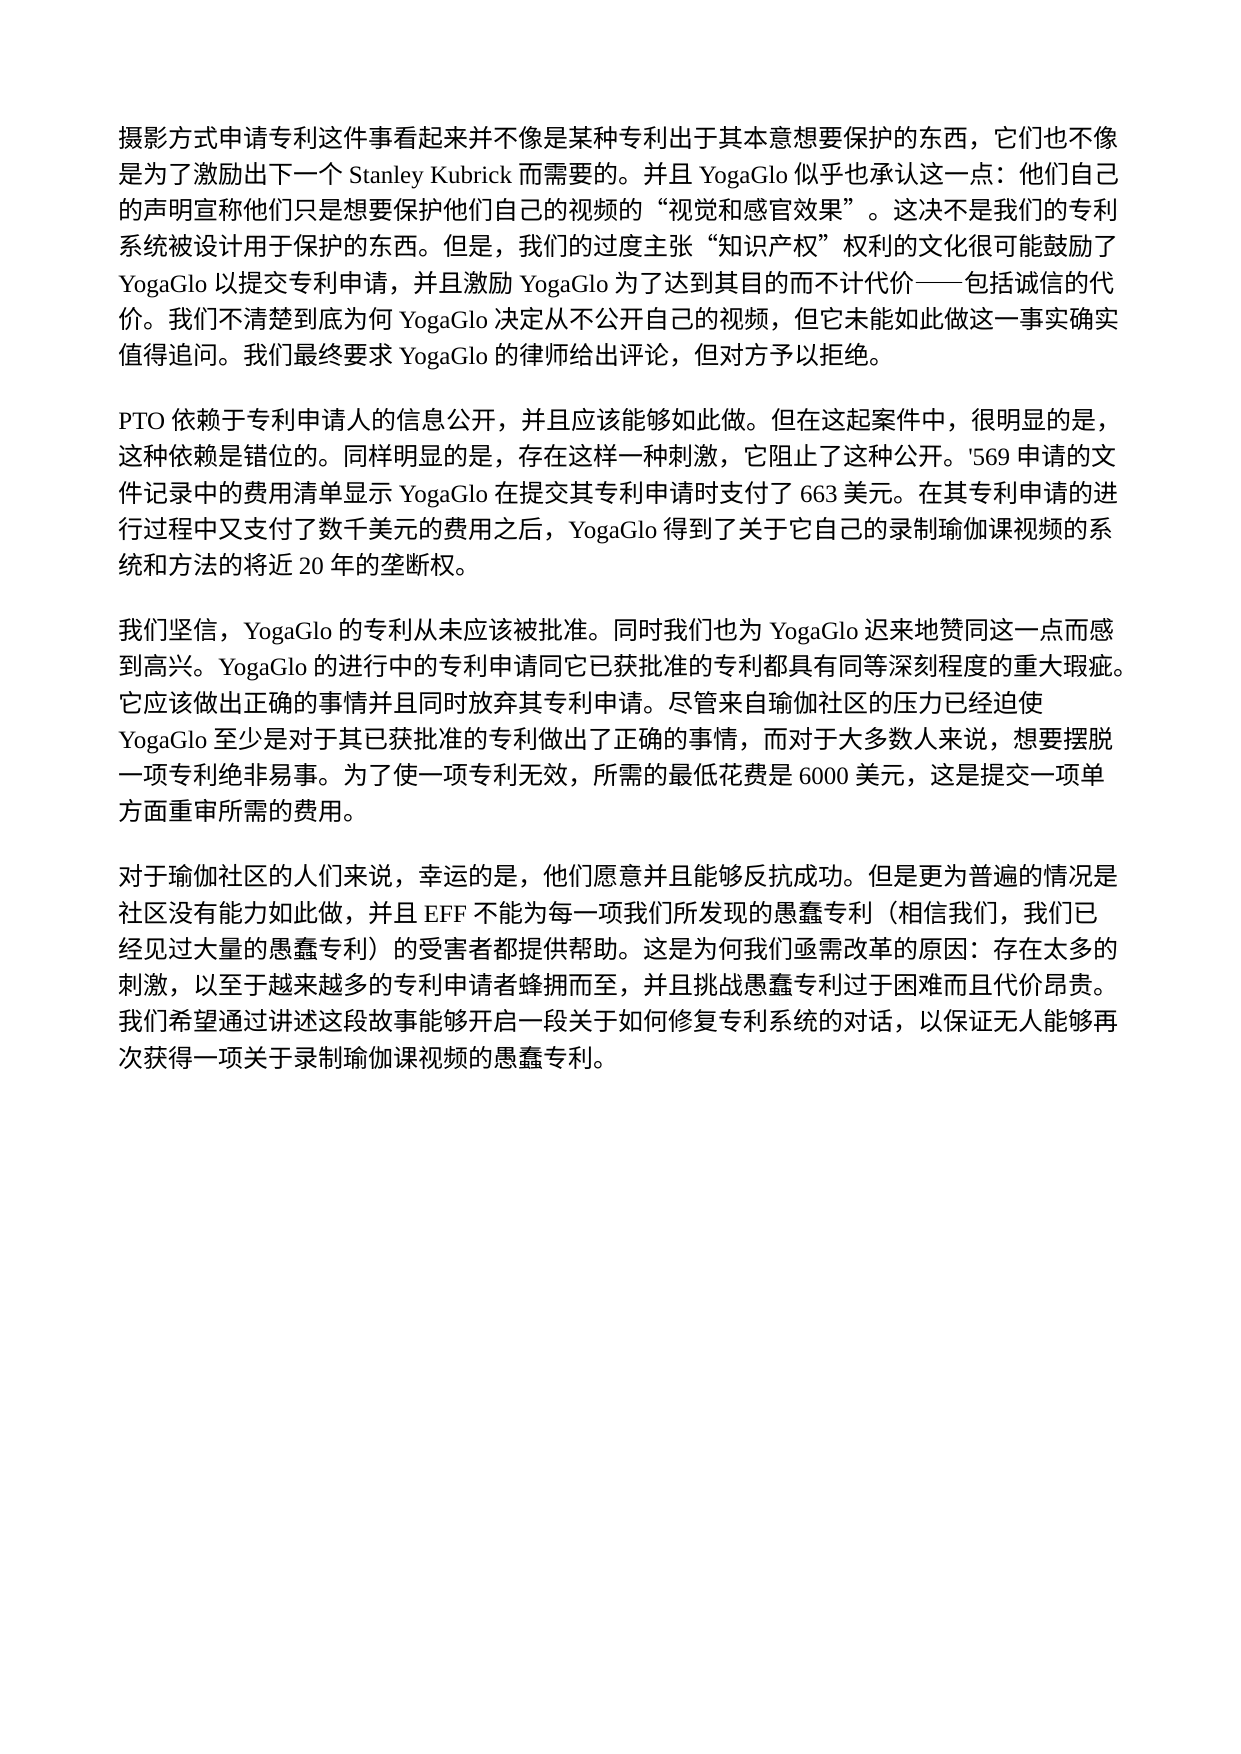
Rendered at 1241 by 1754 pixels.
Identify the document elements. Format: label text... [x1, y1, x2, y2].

text 对于瑜伽社区的人们来说，幸运的是，他们愿意并且能够反抗成功。但是更为普遍的情况是社区没有能力如此做，并且 EFF 不能为每一项我们所发现的愚蠢专利（相信我们，我们已经见过大量的愚蠢专利）的受害者都提供帮助。这是为何我们亟需改革的原因：存在太多的刺激，以至于越来越多的专利申请者蜂拥而至，并且挑战愚蠢专利过于困难而且代价昂贵。我们希望通过讲述这段故事能够开启一段关于如何修复专利系统的对话，以保证无人能够再次获得一项关于录制瑜伽课视频的愚蠢专利。 [118, 857, 1122, 1074]
text 我们坚信，YogaGlo 的专利从未应该被批准。同时我们也为 YogaGlo 迟来地赞同这一点而感到高兴。YogaGlo 的进行中的专利申请同它已获批准的专利都具有同等深刻程度的重大瑕疵。它应该做出正确的事情并且同时放弃其专利申请。尽管来自瑜伽社区的压力已经迫使 YogaGlo 至少是对于其已获批准的专利做出了正确的事情，而对于大多数人来说，想要摆脱一项专利绝非易事。为了使一项专利无效，所需的最低花费是 6000 美元，这是提交一项单方面重审所需的费用。 [118, 611, 1122, 828]
text 摄影方式申请专利这件事看起来并不像是某种专利出于其本意想要保护的东西，它们也不像是为了激励出下一个 Stanley Kubrick 而需要的。并且 YogaGlo 似乎也承认这一点：他们自己的声明宣称他们只是想要保护他们自己的视频的“视觉和感官效果”。这决不是我们的专利系统被设计用于保护的东西。但是，我们的过度主张“知识产权”权利的文化很可能鼓励了 YogaGlo 以提交专利申请，并且激励 YogaGlo 为了达到其目的而不计代价——包括诚信的代价。我们不清楚到底为何 YogaGlo 决定从不公开自己的视频，但它未能如此做这一事实确实值得追问。我们最终要求 YogaGlo 的律师给出评论，但对方予以拒绝。 [118, 118, 1122, 372]
text PTO 依赖于专利申请人的信息公开，并且应该能够如此做。但在这起案件中，很明显的是，这种依赖是错位的。同样明显的是，存在这样一种刺激，它阻止了这种公开。'569 申请的文件记录中的费用清单显示 YogaGlo 在提交其专利申请时支付了 663 美元。在其专利申请的进行过程中又支付了数千美元的费用之后，YogaGlo 得到了关于它自己的录制瑜伽课视频的系统和方法的将近 20 年的垄断权。 [118, 401, 1122, 582]
